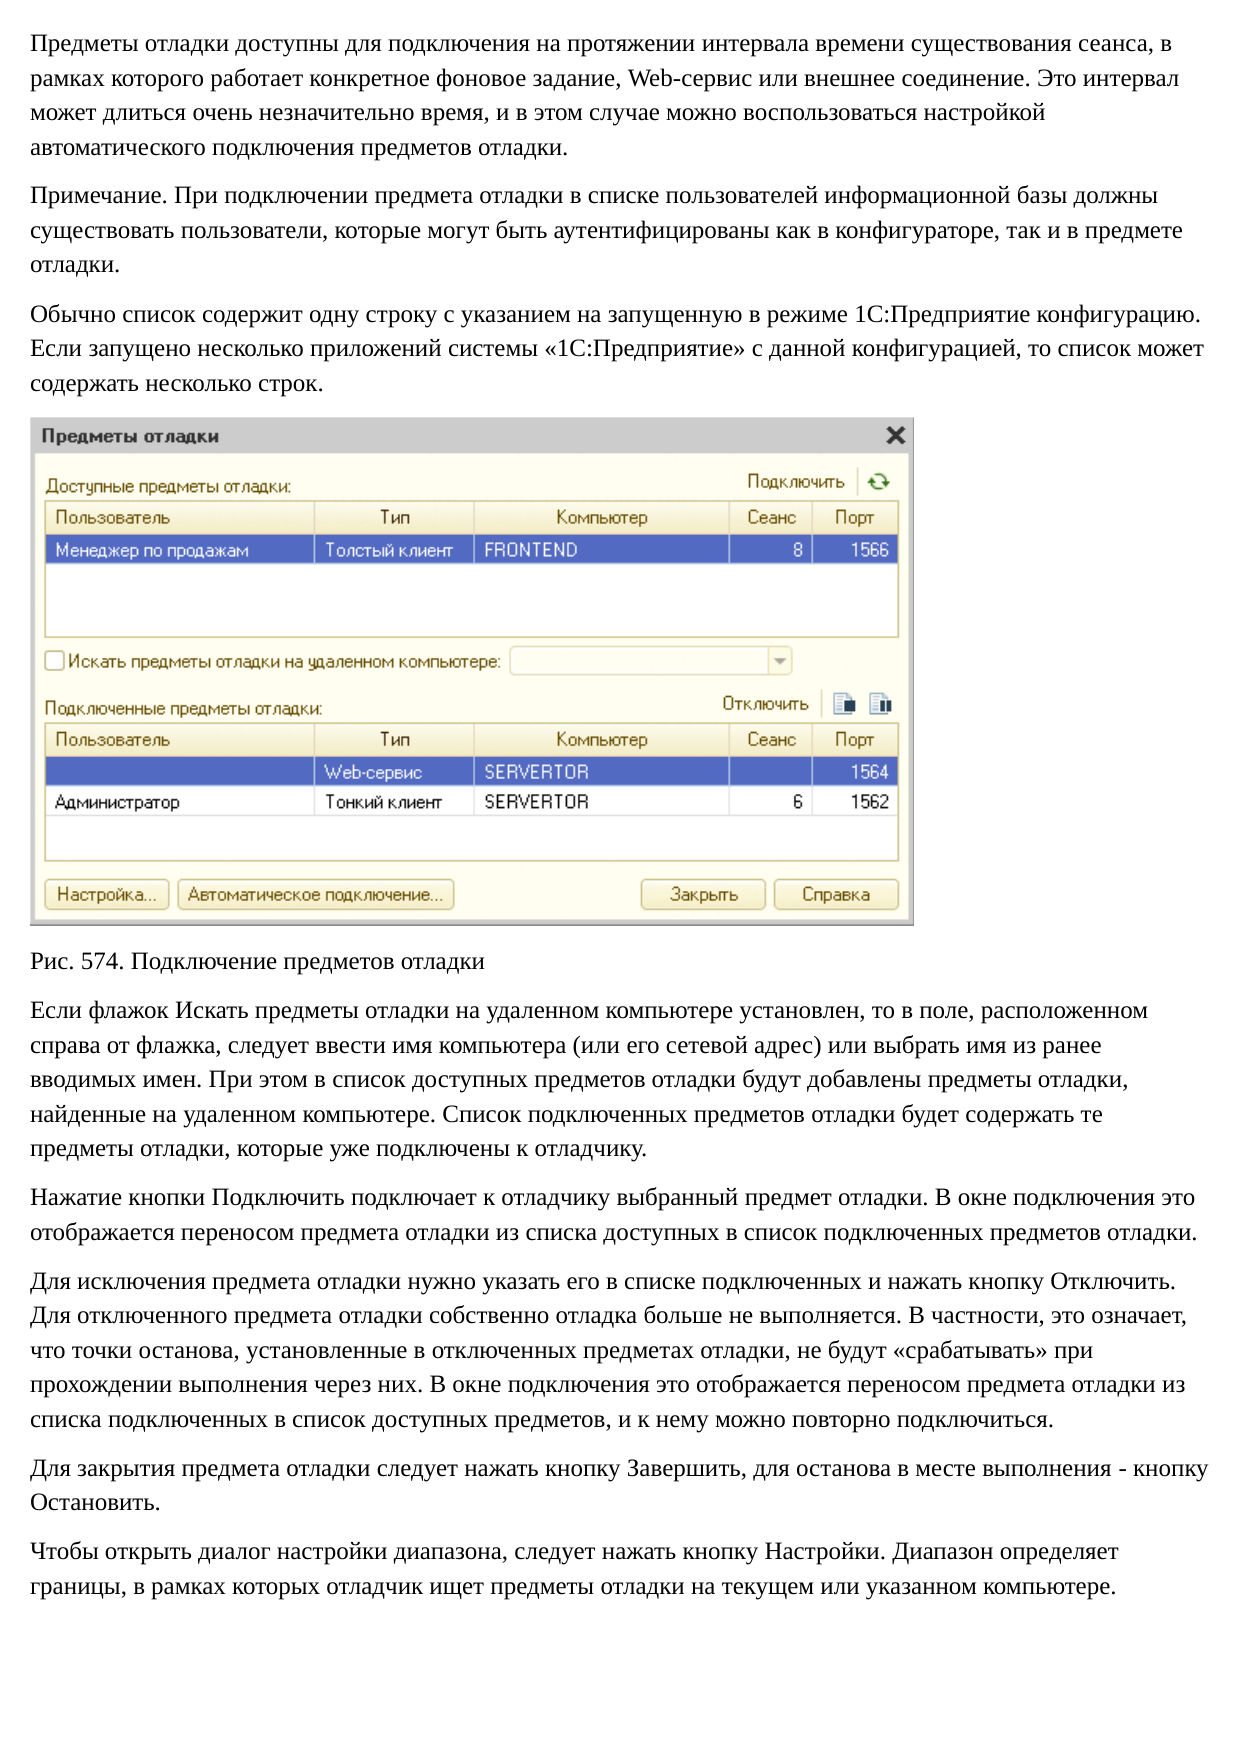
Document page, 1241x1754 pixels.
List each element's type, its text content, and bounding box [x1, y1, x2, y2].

text Для исключения предмета отладки нужно указать его в списке подключенных и нажать кнопку Отключить. Для отключенного предмета отладки собственно отладка больше не выполняется. В частности, это означает, что точки останова, установленные в отключенных предметах отладки, не будут «срабатывать» при прохождении выполнения через них. В окне подключения это отображается переносом предмета отладки из списка подключенных в список доступных предметов, и к нему можно повторно подключиться. [30, 1266, 1211, 1433]
text Чтобы открыть диалог настройки диапазона, следует нажать кнопку Настройки. Диапазон определяет границы, в рамках которых отладчик ищет предметы отладки на текущем или указанном компьютере. [30, 1536, 1211, 1600]
picture [29, 416, 914, 926]
text Для закрытия предмета отладки следует нажать кнопку Завершить, для останова в месте выполнения ‑ кнопку Остановить. [30, 1453, 1211, 1516]
text Предметы отладки доступны для подключения на протяжении интервала времени существования сеанса, в рамках которого работает конкретное фоновое задание, Web-сервис или внешнее соединение. Это интервал может длиться очень незначительно время, и в этом случае можно воспользоваться настройкой автоматического подключения предметов отладки. [30, 28, 1211, 160]
text Нажатие кнопки Подключить подключает к отладчику выбранный предмет отладки. В окне подключения это отображается переносом предмета отладки из списка доступных в список подключенных предметов отладки. [30, 1182, 1211, 1246]
text Обычно список содержит одну строку с указанием на запущенную в режиме 1С:Предприятие конфигурацию. Если запущено несколько приложений системы «1С:Предприятие» с данной конфигурацией, то список может содержать несколько строк. [30, 299, 1211, 396]
text Если флажок Искать предметы отладки на удаленном компьютере установлен, то в поле, расположенном справа от флажка, следует ввести имя компьютера (или его сетевой адрес) или выбрать имя из ранее вводимых имен. При этом в список доступных предметов отладки будут добавлены предметы отладки, найденные на удаленном компьютере. Список подключенных предметов отладки будет содержать те предметы отладки, которые уже подключены к отладчику. [30, 995, 1211, 1162]
text Примечание. При подключении предмета отладки в списке пользователей информационной базы должны существовать пользователи, которые могут быть аутентифицированы как в конфигураторе, так и в предмете отладки. [30, 181, 1211, 278]
text Рис. 574. Подключение предметов отладки [30, 946, 1211, 975]
